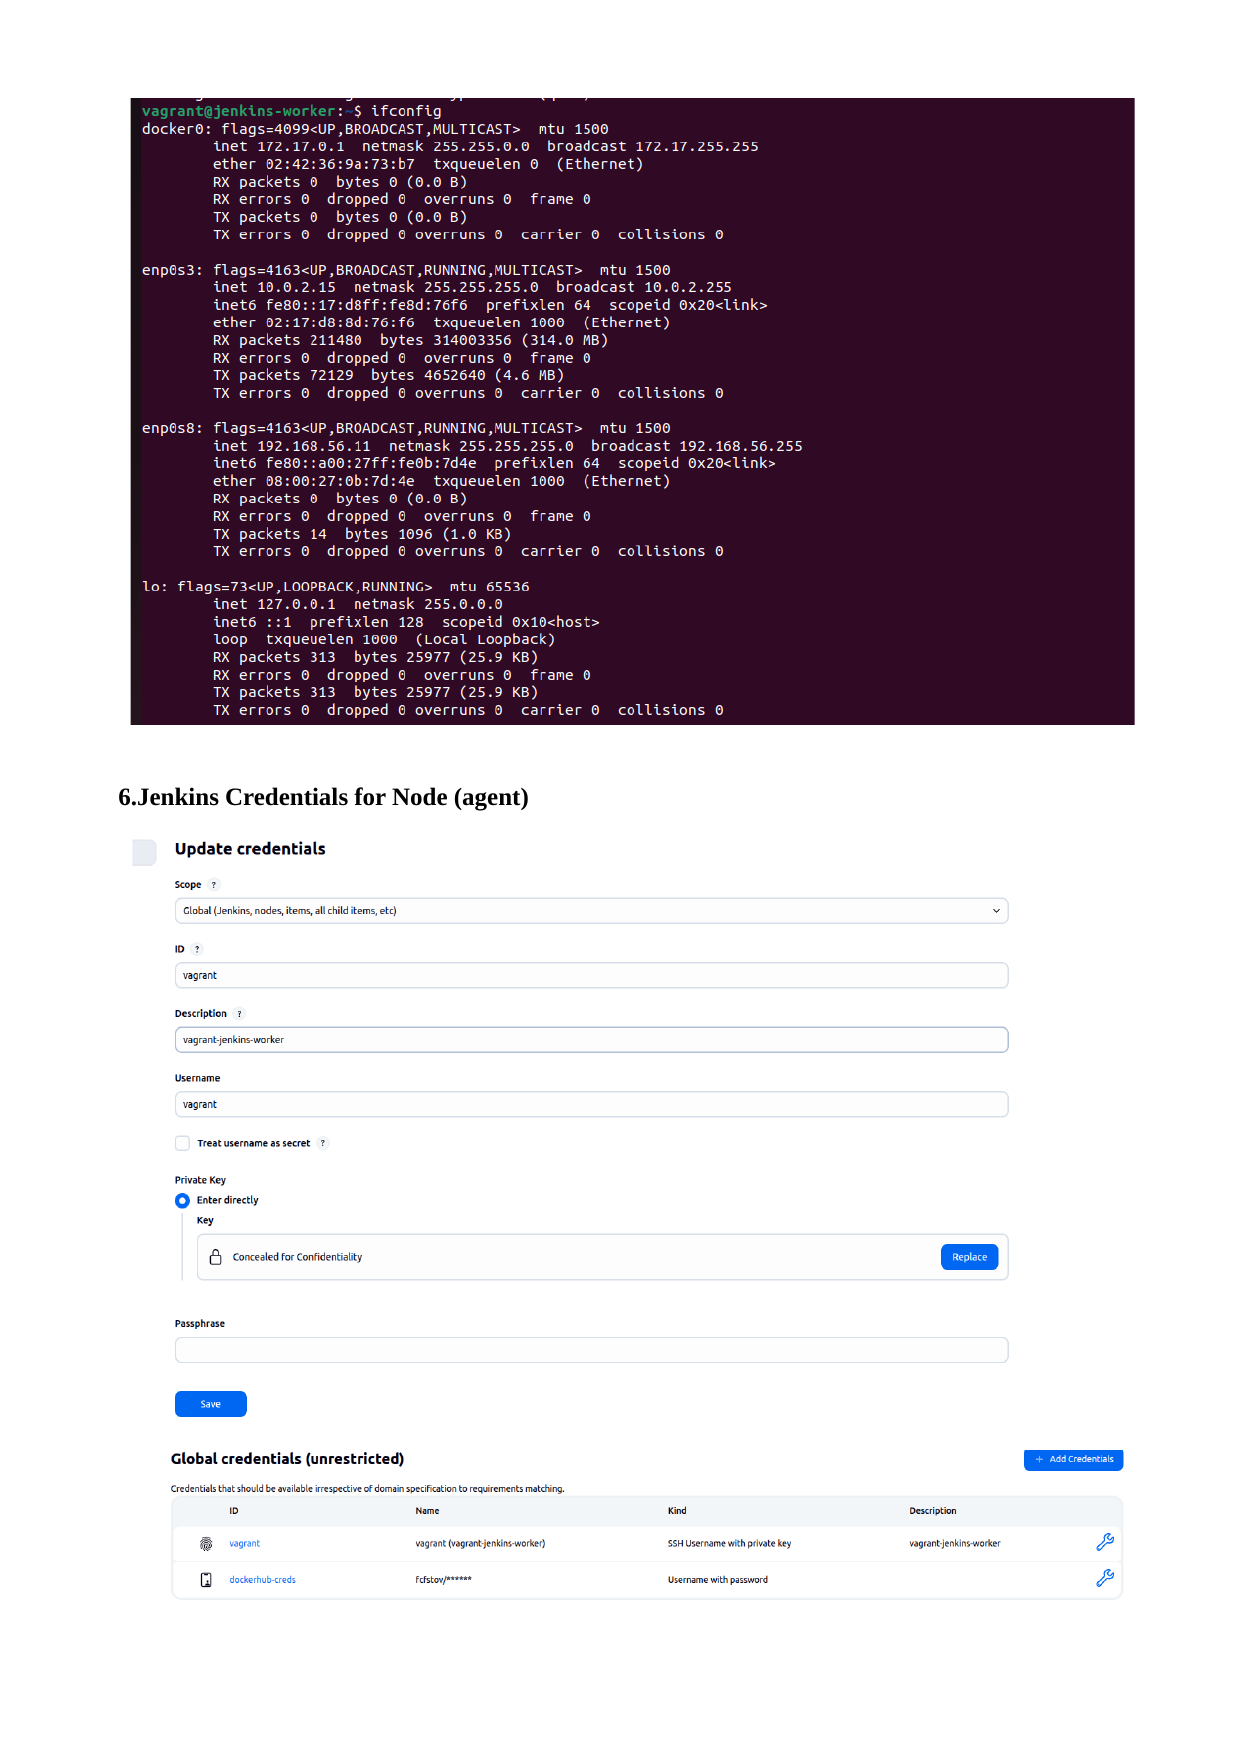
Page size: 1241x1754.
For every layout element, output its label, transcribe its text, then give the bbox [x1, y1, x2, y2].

picture [130, 98, 1135, 725]
text 6.Jenkins Credentials for Node (agent) [118, 782, 1122, 811]
picture [150, 1450, 1155, 1609]
picture [132, 830, 1137, 1430]
